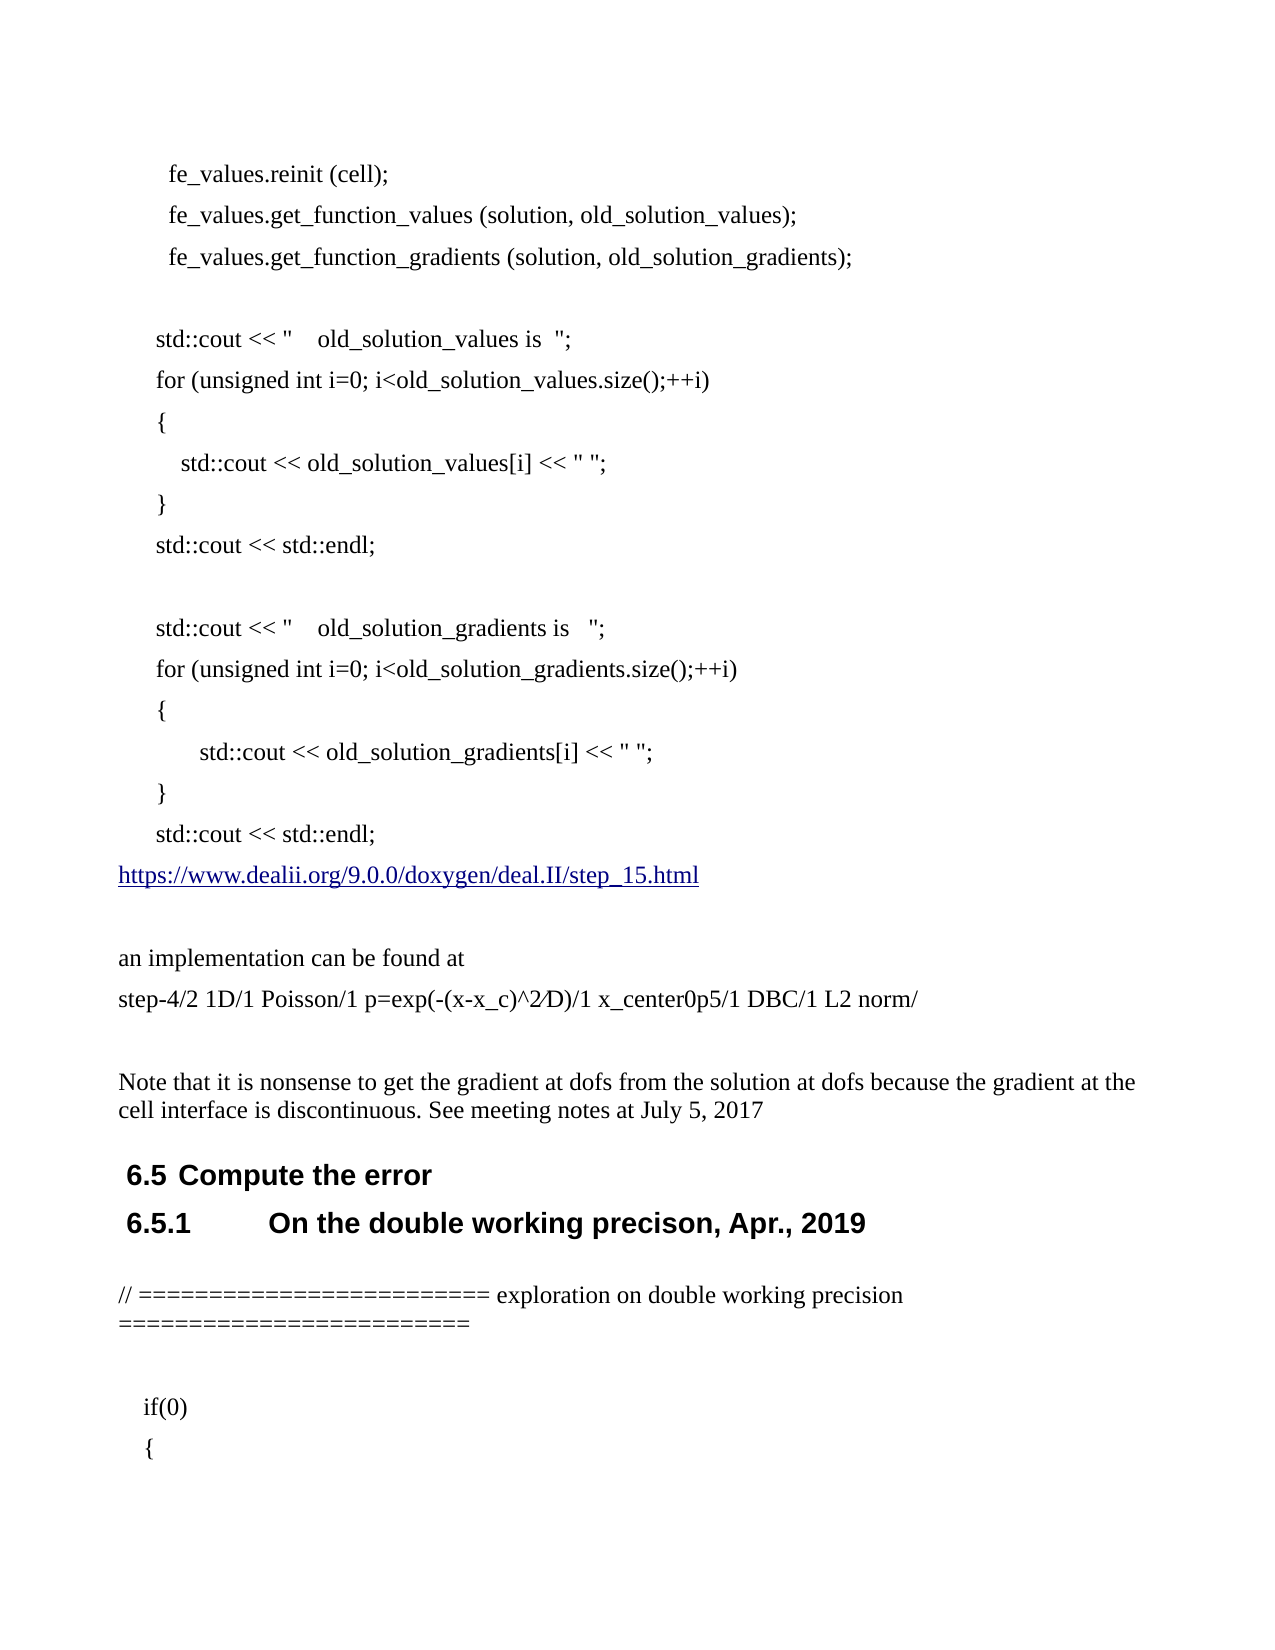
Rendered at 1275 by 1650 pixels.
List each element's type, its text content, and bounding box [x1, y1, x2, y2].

text fe_values.get_function_values (solution, old_solution_values); [118, 201, 1157, 229]
text std::cout << old_solution_values[i] << " "; [118, 448, 1157, 477]
text for (unsigned int i=0; i<old_solution_gradients.size();++i) [118, 654, 1157, 683]
text Note that it is nonsense to get the gradient at dofs from the solution at dofs because the gradient at the cell interface is discontinuous. See meeting notes at July 5, 2017 [118, 1067, 1157, 1124]
text https://www.dealii.org/9.0.0/doxygen/deal.II/step_15.html [118, 861, 1157, 889]
text std::cout << " old_solution_values is "; [118, 324, 1157, 353]
subtitle Compute the error [118, 1158, 1157, 1191]
subtitle On the double working precison, Apr., 2019 [118, 1206, 1157, 1239]
text // ========================= exploration on double working precision ========================= [118, 1281, 1157, 1338]
text step-4/2 1D/1 Poisson/1 p=exp(-(x-x_c)^2⁄D)/1 x_center0p5/1 DBC/1 L2 norm/ [118, 984, 1157, 1013]
text std::cout << old_solution_gradients[i] << " "; [118, 737, 1157, 766]
text if(0) [118, 1392, 1157, 1421]
text { [118, 696, 1157, 724]
text } [118, 489, 1157, 518]
text { [118, 1433, 1157, 1462]
text fe_values.get_function_gradients (solution, old_solution_gradients); [118, 242, 1157, 271]
text for (unsigned int i=0; i<old_solution_values.size();++i) [118, 366, 1157, 394]
text std::cout << std::endl; [118, 531, 1157, 559]
text fe_values.reinit (cell); [118, 159, 1157, 188]
text } [118, 778, 1157, 807]
text std::cout << std::endl; [118, 819, 1157, 848]
text { [118, 407, 1157, 436]
text an implementation can be found at [118, 943, 1157, 972]
text std::cout << " old_solution_gradients is "; [118, 613, 1157, 642]
